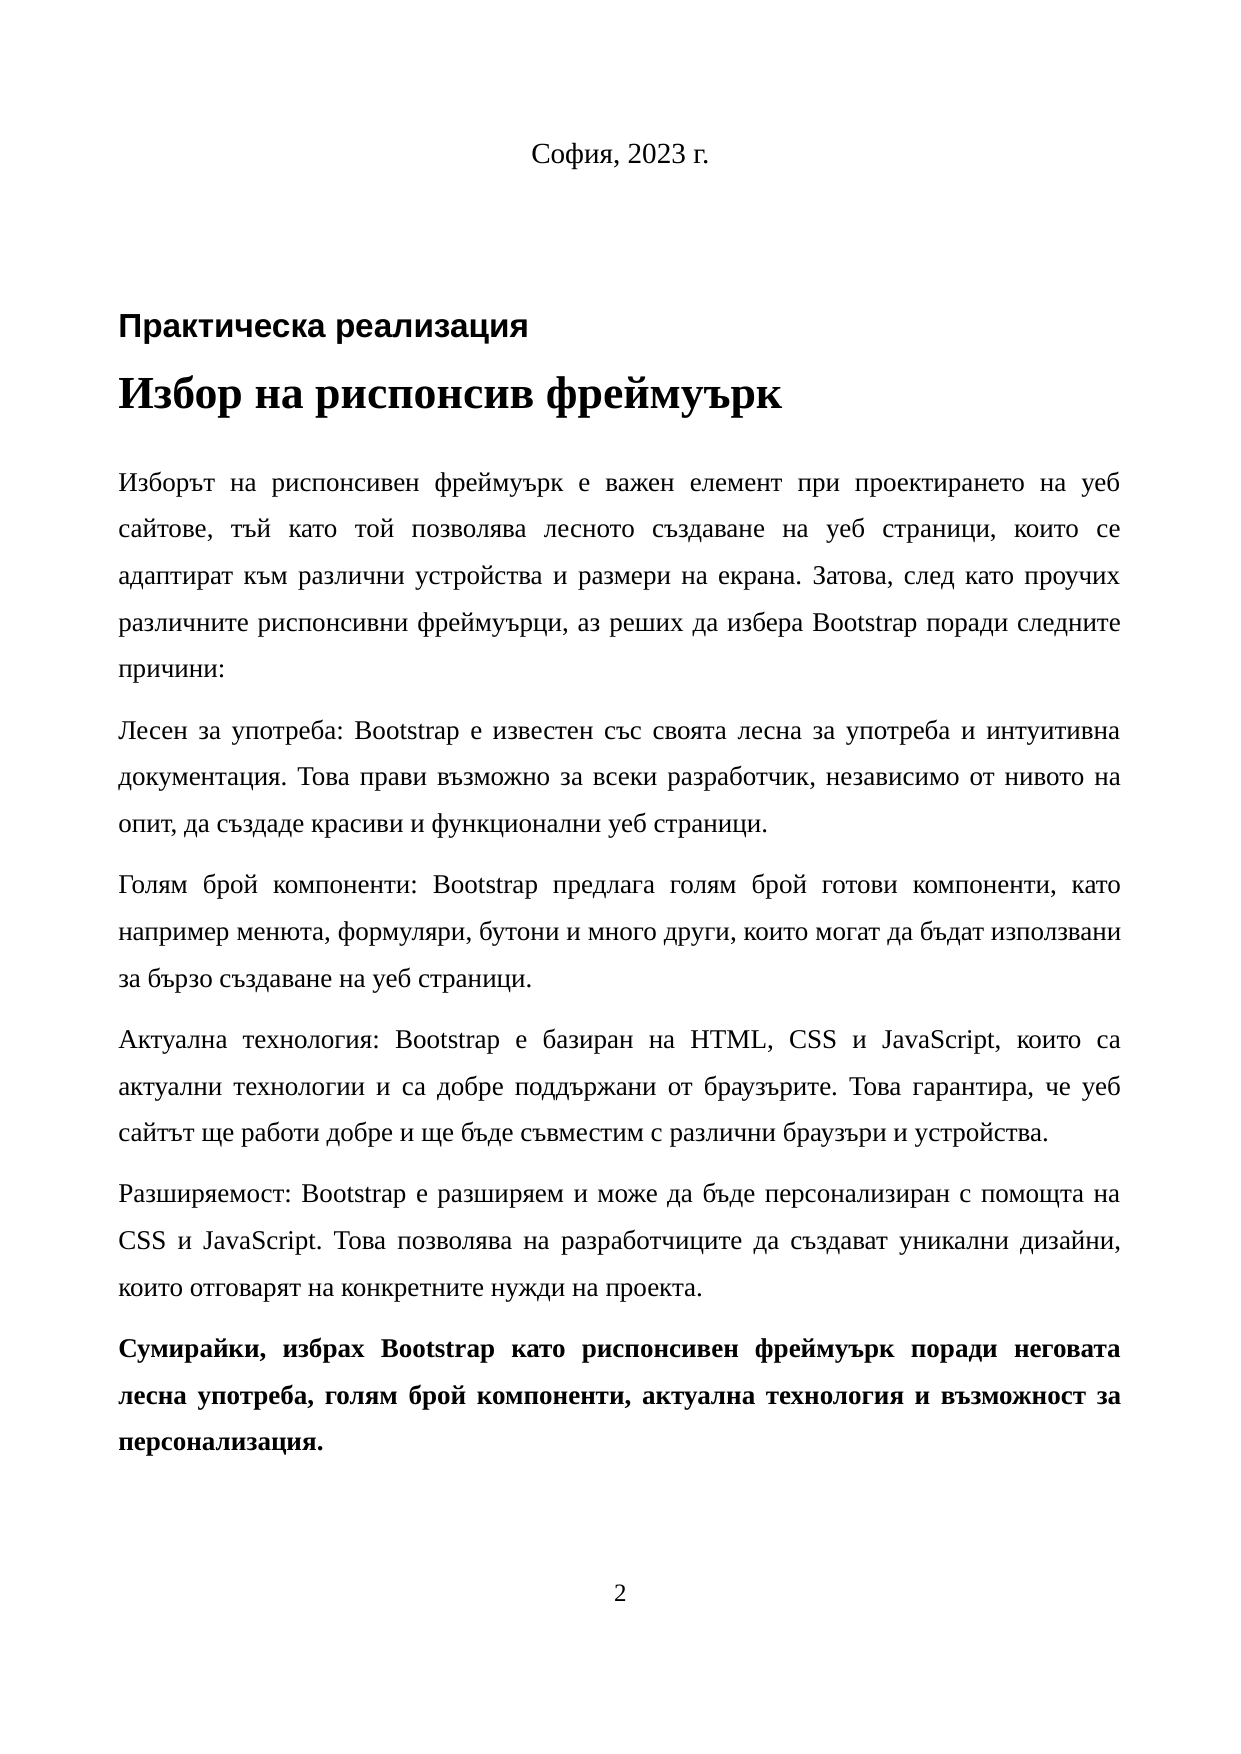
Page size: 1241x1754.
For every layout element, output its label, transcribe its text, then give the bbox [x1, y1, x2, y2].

text Изборът на риспонсивен фреймуърк е важен елемент при проектирането на уеб сайтове, тъй като той позволява лесното създаване на уеб страници, които се адаптират към различни устройства и размери на екрана. Затова, след като проучих различните риспонсивни фреймуърци, аз реших да избера Bootstrap поради следните причини: [118, 466, 1122, 684]
text Сумирайки, избрах Bootstrap като риспонсивен фреймуърк поради неговата лесна употреба, голям брой компоненти, актуална технология и възможност за персонализация. [118, 1332, 1122, 1457]
text Актуална технология: Bootstrap е базиран на HTML, CSS и JavaScript, които са актуални технологии и са добре поддържани от браузърите. Това гарантира, че уеб сайтът ще работи добре и ще бъде съвместим с различни браузъри и устройства. [118, 1023, 1122, 1147]
subtitle Практическа реализация [118, 306, 1122, 345]
text Голям брой компоненти: Bootstrap предлага голям брой готови компоненти, като например менюта, формуляри, бутони и много други, които могат да бъдат използвани за бързо създаване на уеб страници. [118, 868, 1122, 993]
text София, 2023 г. [118, 136, 1122, 170]
subtitle Избор на риспонсив фреймуърк [118, 366, 1122, 418]
text Разширяемост: Bootstrap е разширяем и може да бъде персонализиран с помощта на CSS и JavaScript. Това позволява на разработчиците да създават уникални дизайни, които отговарят на конкретните нужди на проекта. [118, 1177, 1122, 1302]
text Лесен за употреба: Bootstrap е известен със своята лесна за употреба и интуитивна документация. Това прави възможно за всеки разработчик, независимо от нивото на опит, да създаде красиви и функционални уеб страници. [118, 714, 1122, 838]
